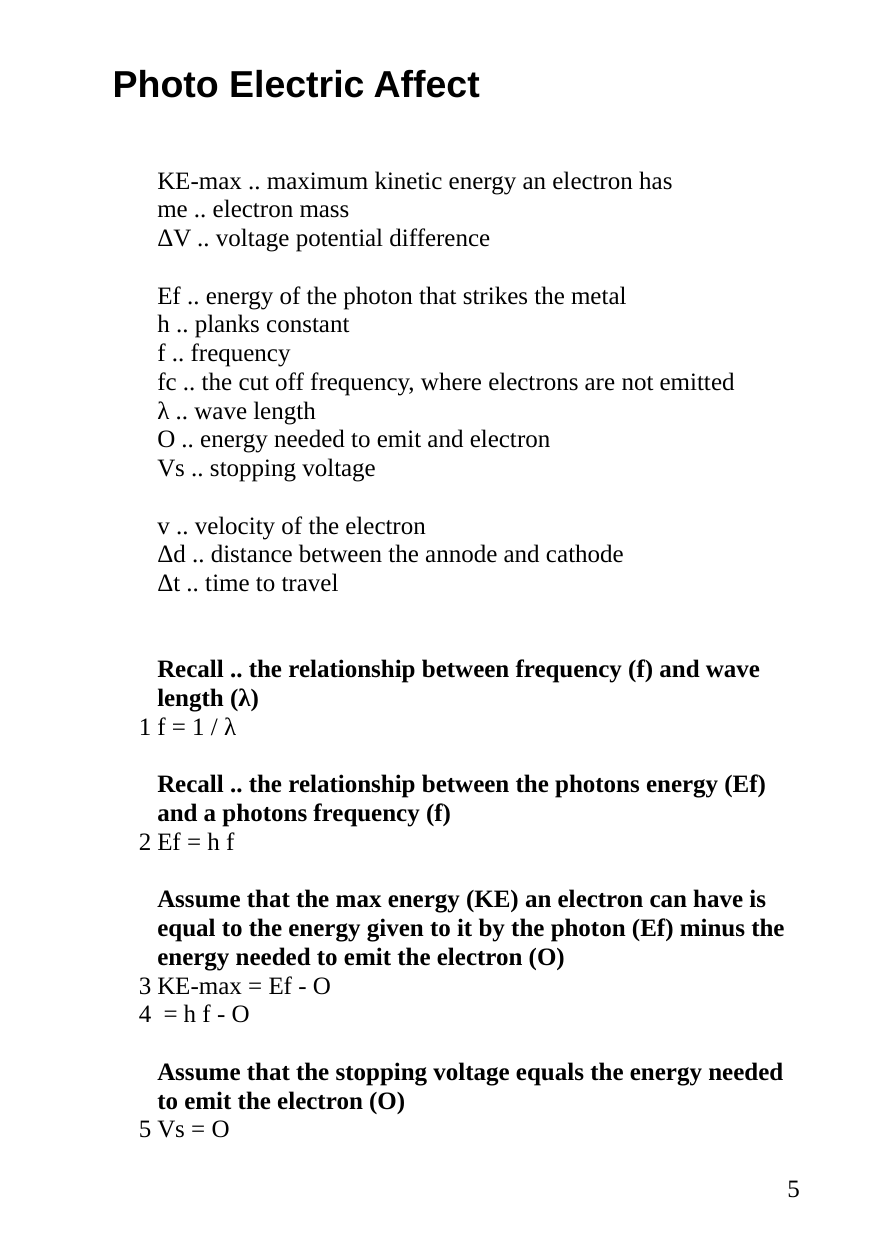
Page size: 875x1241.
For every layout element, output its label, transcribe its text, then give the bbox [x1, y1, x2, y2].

table_cell [109, 310, 154, 338]
table_cell [109, 568, 154, 597]
table_cell [154, 482, 793, 511]
table_cell [109, 511, 154, 539]
table_cell me .. electron mass [154, 195, 793, 223]
table_header [109, 166, 154, 194]
table_cell [154, 626, 793, 654]
table_cell Vs .. stopping voltage [154, 453, 793, 482]
table_cell Ef = h f [154, 827, 793, 856]
table_cell 2 [109, 827, 154, 856]
table_cell [109, 223, 154, 252]
table_cell λ .. wave length [154, 396, 793, 424]
table_cell KE-max = Ef - O [154, 971, 793, 999]
table_cell [109, 856, 154, 884]
table_cell [154, 1028, 793, 1057]
table_cell = h f - O [154, 1000, 793, 1028]
table_cell [109, 338, 154, 367]
table_cell Δd .. distance between the annode and cathode [154, 540, 793, 568]
table_cell 3 [109, 971, 154, 999]
table_cell [109, 626, 154, 654]
table_cell [109, 597, 154, 626]
table_cell 1 [109, 712, 154, 741]
table_cell 5 [109, 1115, 154, 1143]
table_cell [109, 396, 154, 424]
table_cell [109, 195, 154, 223]
table_cell Vs = O [154, 1115, 793, 1143]
table_cell [109, 453, 154, 482]
table_cell [109, 425, 154, 453]
table_cell ΔV .. voltage potential difference [154, 223, 793, 252]
table_cell [109, 741, 154, 769]
table_cell [109, 885, 154, 971]
table_cell Assume that the max energy (KE) an electron can have is equal to the energy given to it by the photon (Ef) minus the energy needed to emit the electron (O) [154, 885, 793, 971]
table_cell Δt .. time to travel [154, 568, 793, 597]
table_cell [109, 1057, 154, 1114]
table_cell [109, 482, 154, 511]
table_cell f .. frequency [154, 338, 793, 367]
table_cell O .. energy needed to emit and electron [154, 425, 793, 453]
subtitle Photo Electric Affect [112, 62, 799, 106]
table_cell [109, 367, 154, 396]
table_cell fc .. the cut off frequency, where electrons are not emitted [154, 367, 793, 396]
table_cell [109, 1028, 154, 1057]
table_header KE-max .. maximum kinetic energy an electron has [154, 166, 793, 194]
table_cell [109, 540, 154, 568]
table_cell [109, 655, 154, 712]
table_cell [109, 252, 154, 281]
table_cell [154, 856, 793, 884]
table_cell [154, 741, 793, 769]
table_cell Assume that the stopping voltage equals the energy needed to emit the electron (O) [154, 1057, 793, 1114]
table_cell Ef .. energy of the photon that strikes the metal [154, 281, 793, 309]
table_cell h .. planks constant [154, 310, 793, 338]
table_cell Recall .. the relationship between frequency (f) and wave length (λ) [154, 655, 793, 712]
table_cell [109, 281, 154, 309]
table_cell [154, 252, 793, 281]
table_cell [109, 770, 154, 827]
table_cell 4 [109, 1000, 154, 1028]
table_cell Recall .. the relationship between the photons energy (Ef) and a photons frequency (f) [154, 770, 793, 827]
table_cell f = 1 / λ [154, 712, 793, 741]
table_cell [154, 597, 793, 626]
table_cell v .. velocity of the electron [154, 511, 793, 539]
